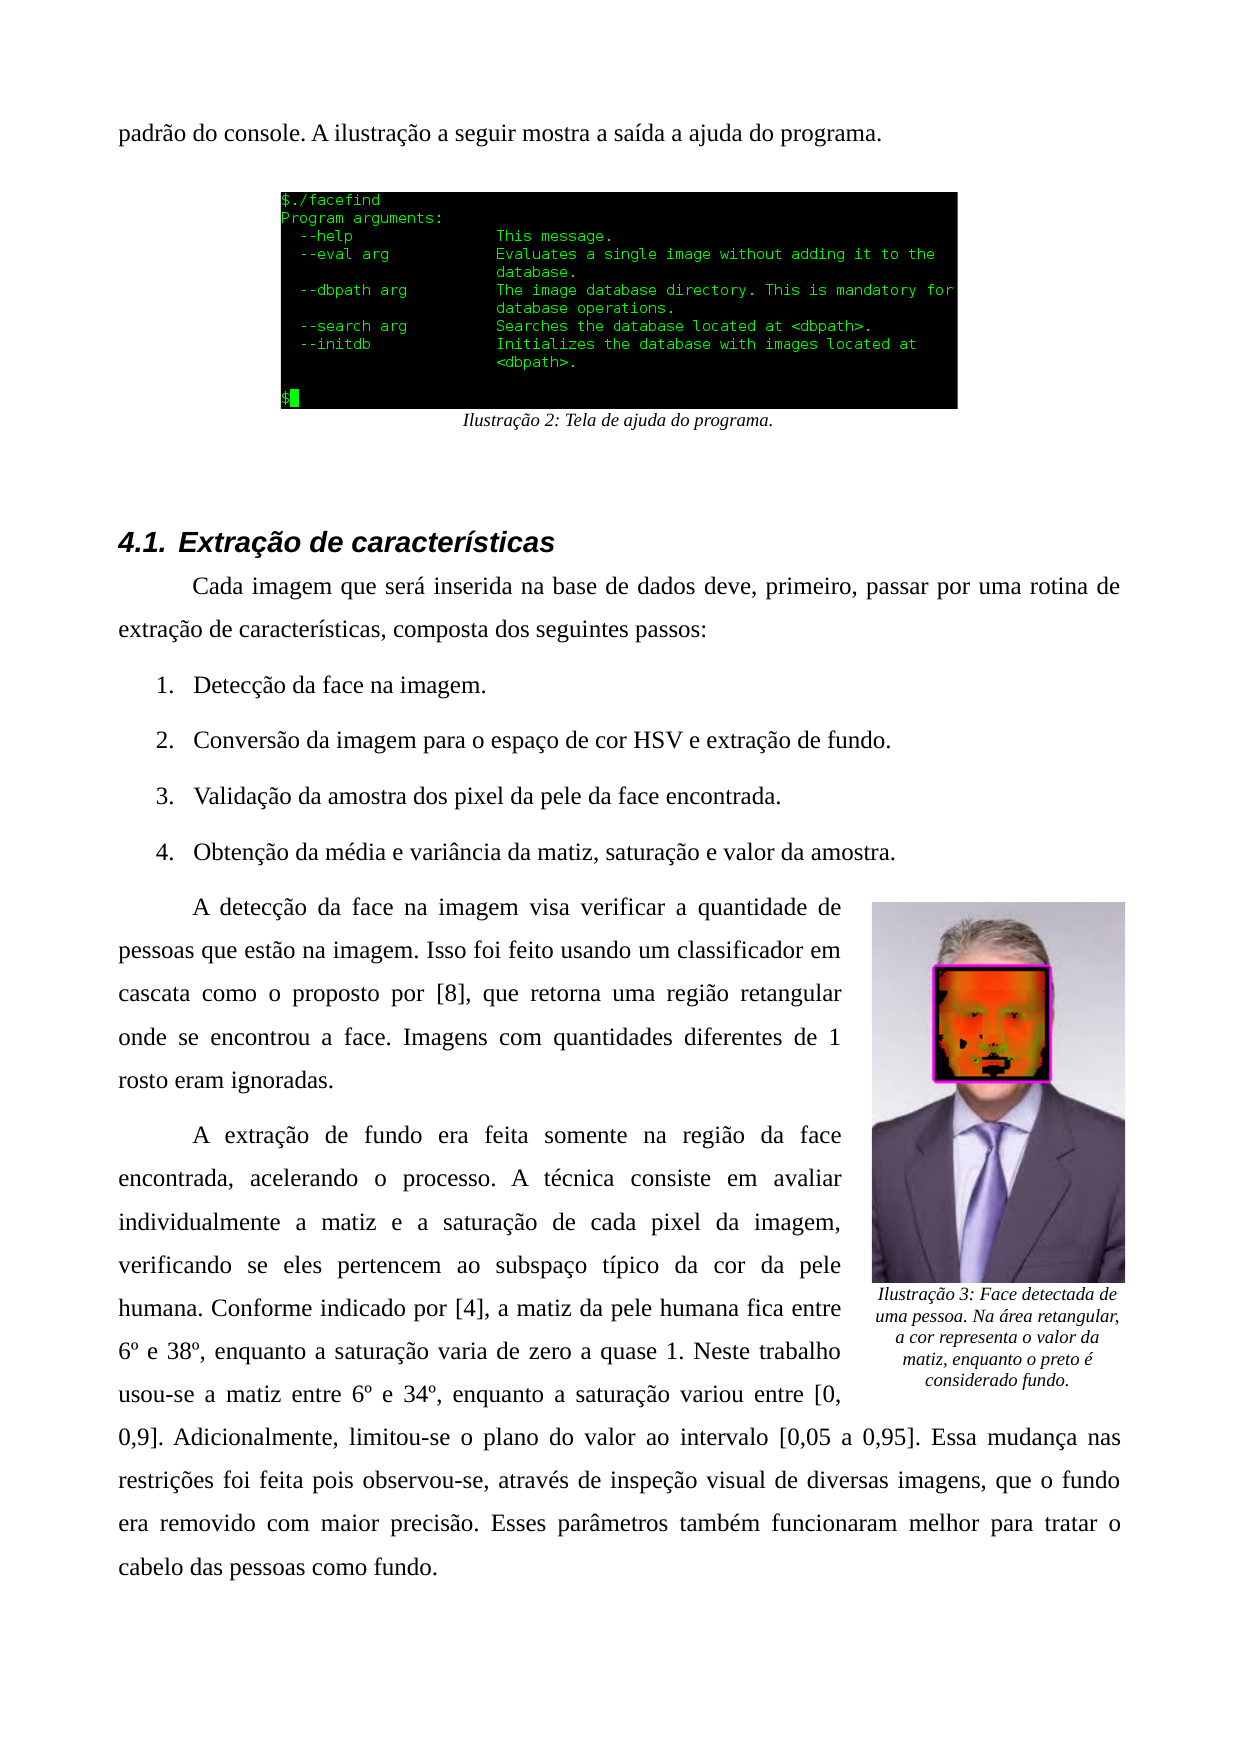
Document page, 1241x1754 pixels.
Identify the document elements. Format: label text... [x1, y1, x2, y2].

text Ilustração 2: Tela de ajuda do programa. [281, 409, 957, 430]
text Ilustração 3: Face detectada de uma pessoa. Na área retangular, a cor representa o valor da matiz, enquanto o preto é considerado fundo. [872, 1283, 1125, 1391]
text Cada imagem que será inserida na base de dados deve, primeiro, passar por uma rotina de extração de características, composta dos seguintes passos: [118, 571, 1122, 643]
picture [871, 902, 1125, 1283]
list Detecção da face na imagem. [156, 670, 1122, 698]
picture [280, 192, 958, 409]
subtitle Extração de características [118, 525, 1122, 558]
list Obtenção da média e variância da matiz, saturação e valor da amostra. [156, 837, 1122, 865]
list Validação da amostra dos pixel da pele da face encontrada. [156, 781, 1122, 810]
text A detecção da face na imagem visa verificar a quantidade de pessoas que estão na imagem. Isso foi feito usando um classificador em cascata como o proposto por [8], que retorna uma região retangular onde se encontrou a face. Imagens com quantidades diferentes de 1 rosto eram ignoradas. [118, 892, 1122, 1093]
text A extração de fundo era feita somente na região da face encontrada, acelerando o processo. A técnica consiste em avaliar individualmente a matiz e a saturação de cada pixel da imagem, verificando se eles pertencem ao subspaço típico da cor da pele humana. Conforme indicado por [4], a matiz da pele humana fica entre 6º e 38º, enquanto a saturação varia de zero a quase 1. Neste trabalho usou-se a matiz entre 6º e 34º, enquanto a saturação variou entre [0, 0,9]. Adicionalmente, limitou-se o plano do valor ao intervalo [0,05 a 0,95]. Essa mudança nas restrições foi feita pois observou-se, através de inspeção visual de diversas imagens, que o fundo era removido com maior precisão. Esses parâmetros também funcionaram melhor para tratar o cabelo das pessoas como fundo. [118, 1120, 1122, 1580]
list Conversão da imagem para o espaço de cor HSV e extração de fundo. [156, 725, 1122, 754]
text padrão do console. A ilustração a seguir mostra a saída a ajuda do programa. [118, 118, 1122, 147]
